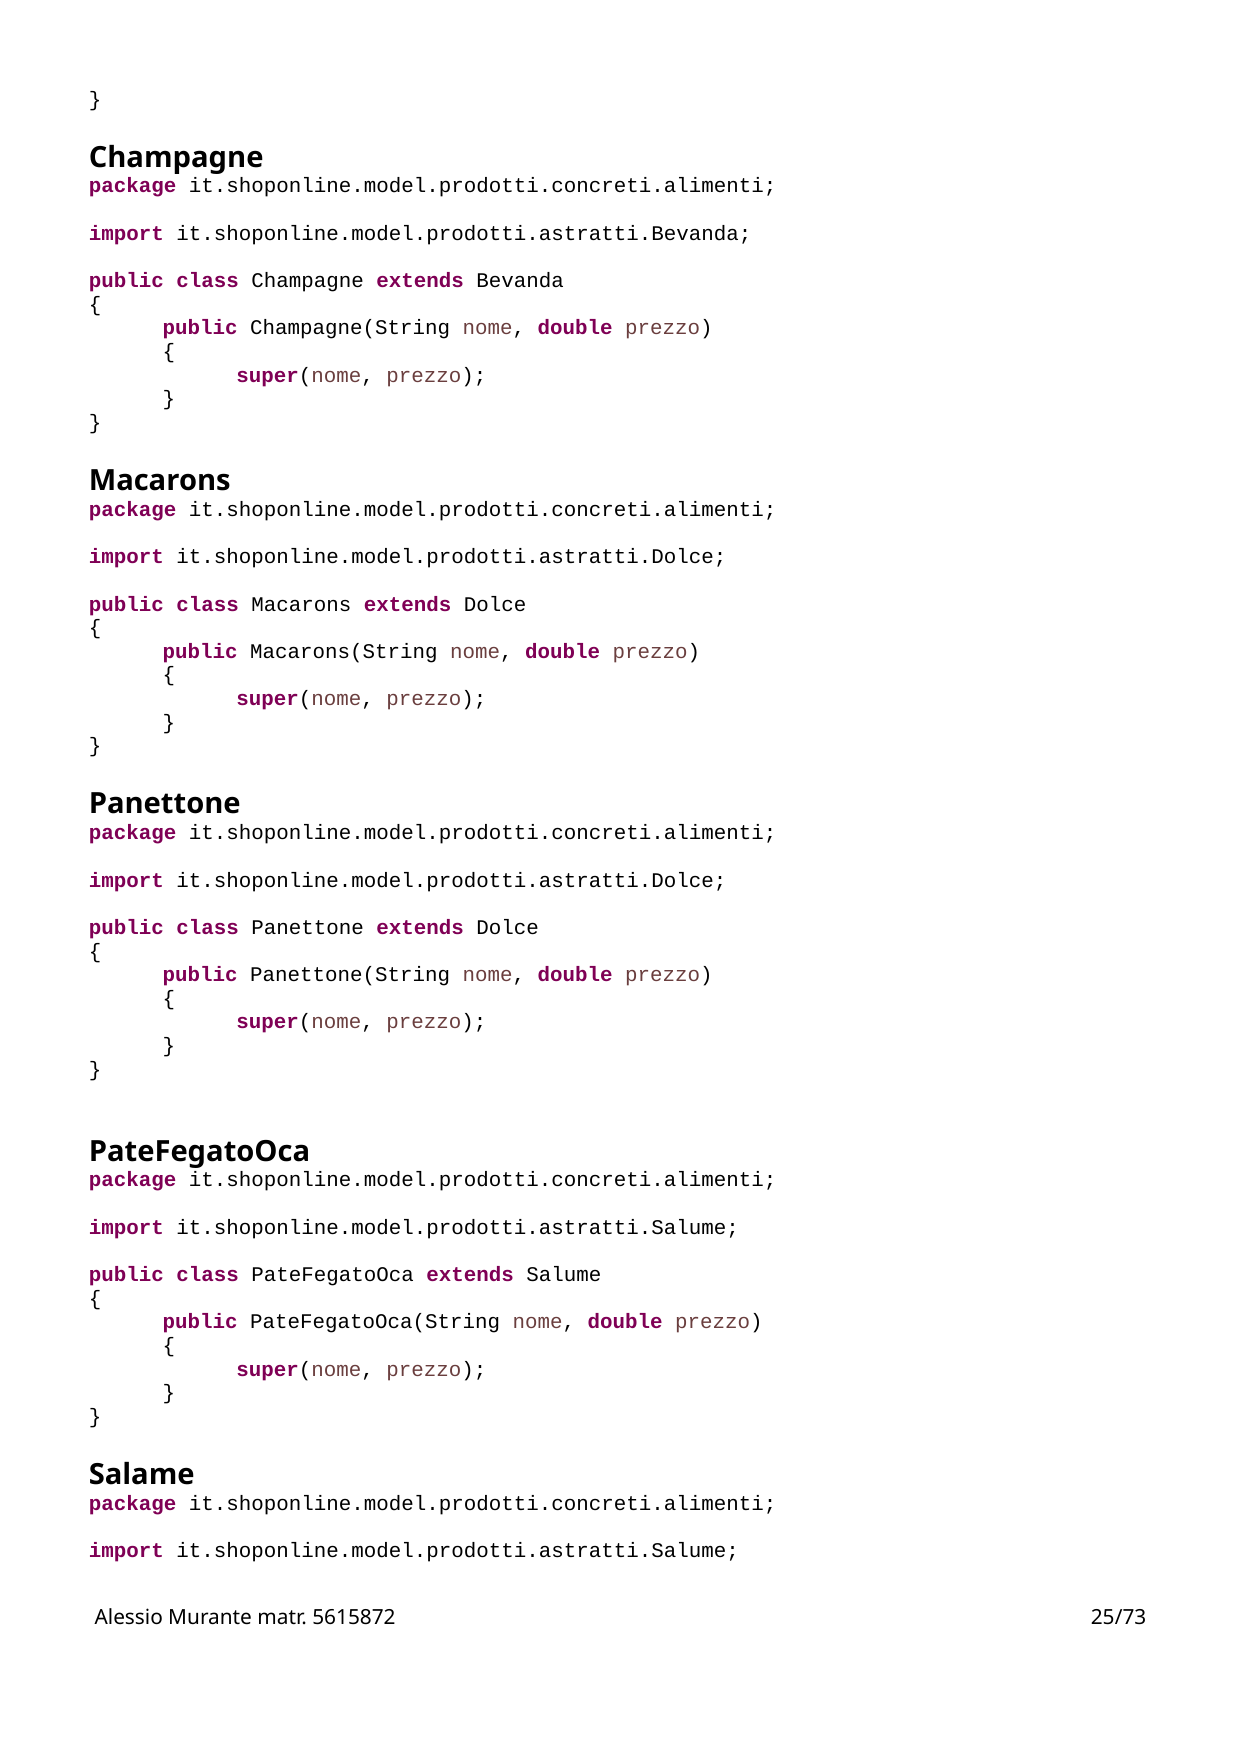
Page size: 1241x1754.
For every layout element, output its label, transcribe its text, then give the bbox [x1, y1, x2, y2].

text } [88, 412, 1152, 436]
text import it.shoponline.model.prodotti.astratti.Dolce; [88, 546, 1152, 570]
text } [88, 88, 1152, 112]
text public class Macarons extends Dolce [88, 593, 1152, 617]
text package it.shoponline.model.prodotti.concreti.alimenti; [88, 176, 1152, 199]
text Champagne [88, 136, 1152, 176]
text super(nome, prezzo); [88, 688, 1152, 712]
text PateFegatoOca [88, 1130, 1152, 1169]
text public class Champagne extends Bevanda [88, 270, 1152, 294]
text import it.shoponline.model.prodotti.astratti.Dolce; [88, 870, 1152, 893]
text { [88, 294, 1152, 317]
text public class PateFegatoOca extends Salume [88, 1264, 1152, 1288]
text public PateFegatoOca(String nome, double prezzo) [88, 1311, 1152, 1335]
text } [88, 1382, 1152, 1406]
text { [88, 664, 1152, 688]
text public class Panettone extends Dolce [88, 917, 1152, 941]
text super(nome, prezzo); [88, 1359, 1152, 1382]
text package it.shoponline.model.prodotti.concreti.alimenti; [88, 822, 1152, 846]
text { [88, 941, 1152, 964]
text import it.shoponline.model.prodotti.astratti.Salume; [88, 1540, 1152, 1564]
text import it.shoponline.model.prodotti.astratti.Bevanda; [88, 223, 1152, 246]
text Salame [88, 1453, 1152, 1493]
text } [88, 388, 1152, 412]
text } [88, 735, 1152, 759]
text { [88, 1335, 1152, 1359]
text package it.shoponline.model.prodotti.concreti.alimenti; [88, 1169, 1152, 1193]
text Panettone [88, 783, 1152, 822]
text package it.shoponline.model.prodotti.concreti.alimenti; [88, 1493, 1152, 1517]
text public Panettone(String nome, double prezzo) [88, 964, 1152, 988]
text } [88, 1059, 1152, 1082]
text } [88, 712, 1152, 735]
text import it.shoponline.model.prodotti.astratti.Salume; [88, 1217, 1152, 1240]
text } [88, 1035, 1152, 1059]
text public Champagne(String nome, double prezzo) [88, 317, 1152, 341]
text { [88, 341, 1152, 365]
text super(nome, prezzo); [88, 365, 1152, 388]
text super(nome, prezzo); [88, 1012, 1152, 1035]
text } [88, 1406, 1152, 1429]
text { [88, 617, 1152, 641]
text Macarons [88, 459, 1152, 499]
text { [88, 1288, 1152, 1311]
text package it.shoponline.model.prodotti.concreti.alimenti; [88, 499, 1152, 523]
text public Macarons(String nome, double prezzo) [88, 641, 1152, 664]
text { [88, 988, 1152, 1012]
